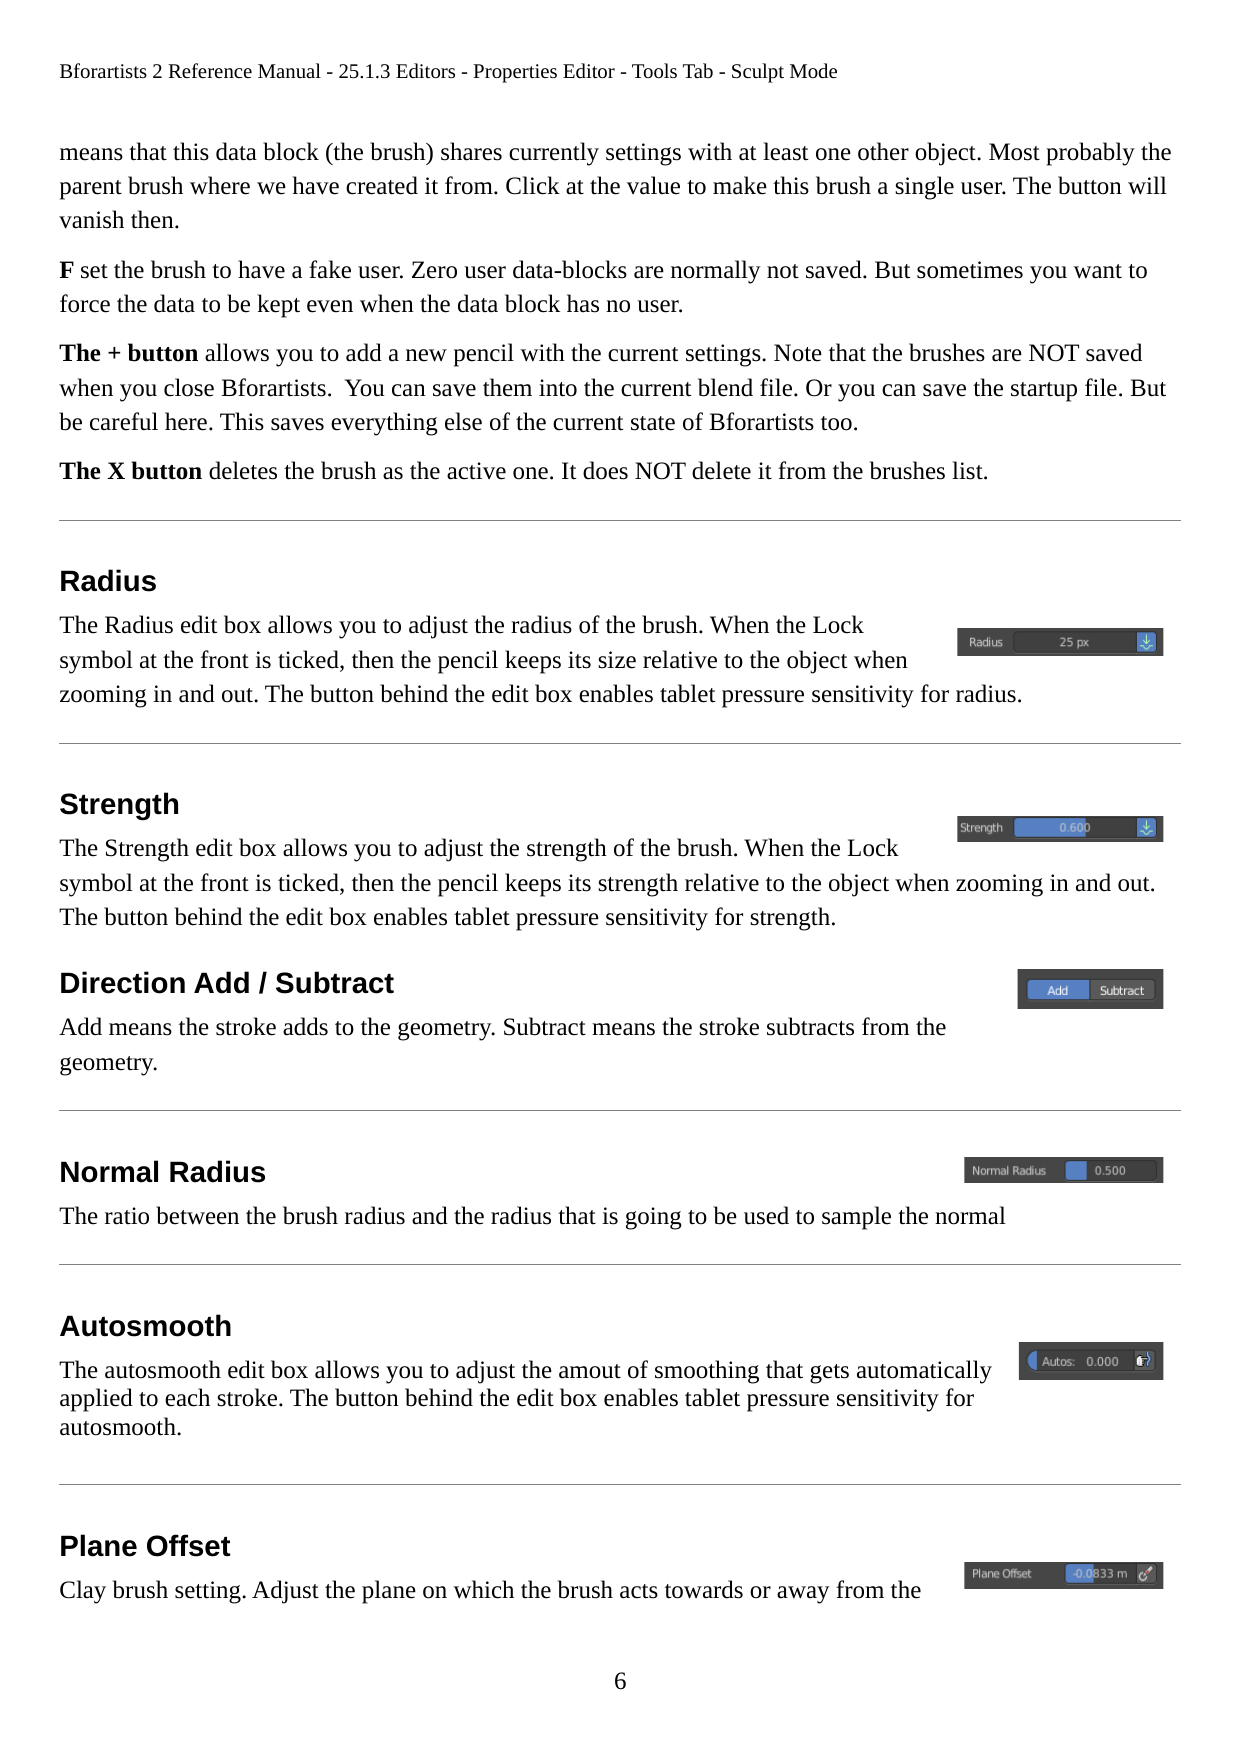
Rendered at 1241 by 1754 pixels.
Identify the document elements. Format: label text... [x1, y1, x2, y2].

text F set the brush to have a fake user. Zero user data-blocks are normally not saved. But sometimes you want to force the data to be kept even when the data block has no user. [59, 255, 1181, 318]
picture [957, 628, 1164, 656]
text The autosmooth edit box allows you to adjust the amout of smoothing that gets automatically applied to each stroke. The button behind the edit box enables tablet pressure sensitivity for autosmooth. [59, 1355, 1181, 1441]
subtitle Normal Radius [59, 1154, 1181, 1188]
subtitle Radius [59, 564, 1181, 598]
text Clay brush setting. Adjust the plane on which the brush acts towards or away from the [59, 1575, 1181, 1603]
text The Strength edit box allows you to adjust the strength of the brush. When the Lock symbol at the front is ticked, then the pencil keeps its strength relative to the object when zooming in and out. The button behind the edit box enables tablet pressure sensitivity for strength. [59, 833, 1181, 931]
text means that this data block (the brush) shares currently settings with at least one other object. Most probably the parent brush where we have created it from. Click at the value to make this brush a single user. The button will vanish then. [59, 137, 1181, 234]
text The + button allows you to add a new pencil with the current settings. Note that the brushes are NOT saved when you close Bforartists. You can save them into the current blend file. Or you can save the startup file. But be careful here. This saves everything else of the current state of Bforartists too. [59, 338, 1181, 436]
picture [957, 816, 1164, 842]
subtitle Direction Add / Subtract [59, 966, 1181, 1000]
text The X button deletes the brush as the active one. It does NOT delete it from the brushes list. [59, 456, 1181, 485]
subtitle Autosmooth [59, 1308, 1181, 1342]
subtitle Strength [59, 787, 1181, 821]
text The ratio between the brush radius and the radius that is going to be used to sample the normal [59, 1201, 1181, 1229]
text Add means the stroke adds to the geometry. Subtract means the stroke subtracts from the geometry. [59, 1012, 1181, 1075]
picture [1017, 969, 1164, 1009]
picture [964, 1157, 1164, 1183]
picture [964, 1562, 1164, 1589]
text The Radius edit box allows you to adjust the radius of the brush. When the Lock symbol at the front is ticked, then the pencil keeps its size relative to the object when zooming in and out. The button behind the edit box enables tablet pressure sensitivity for radius. [59, 610, 1181, 708]
subtitle Plane Offset [59, 1528, 1181, 1562]
picture [1018, 1342, 1164, 1380]
